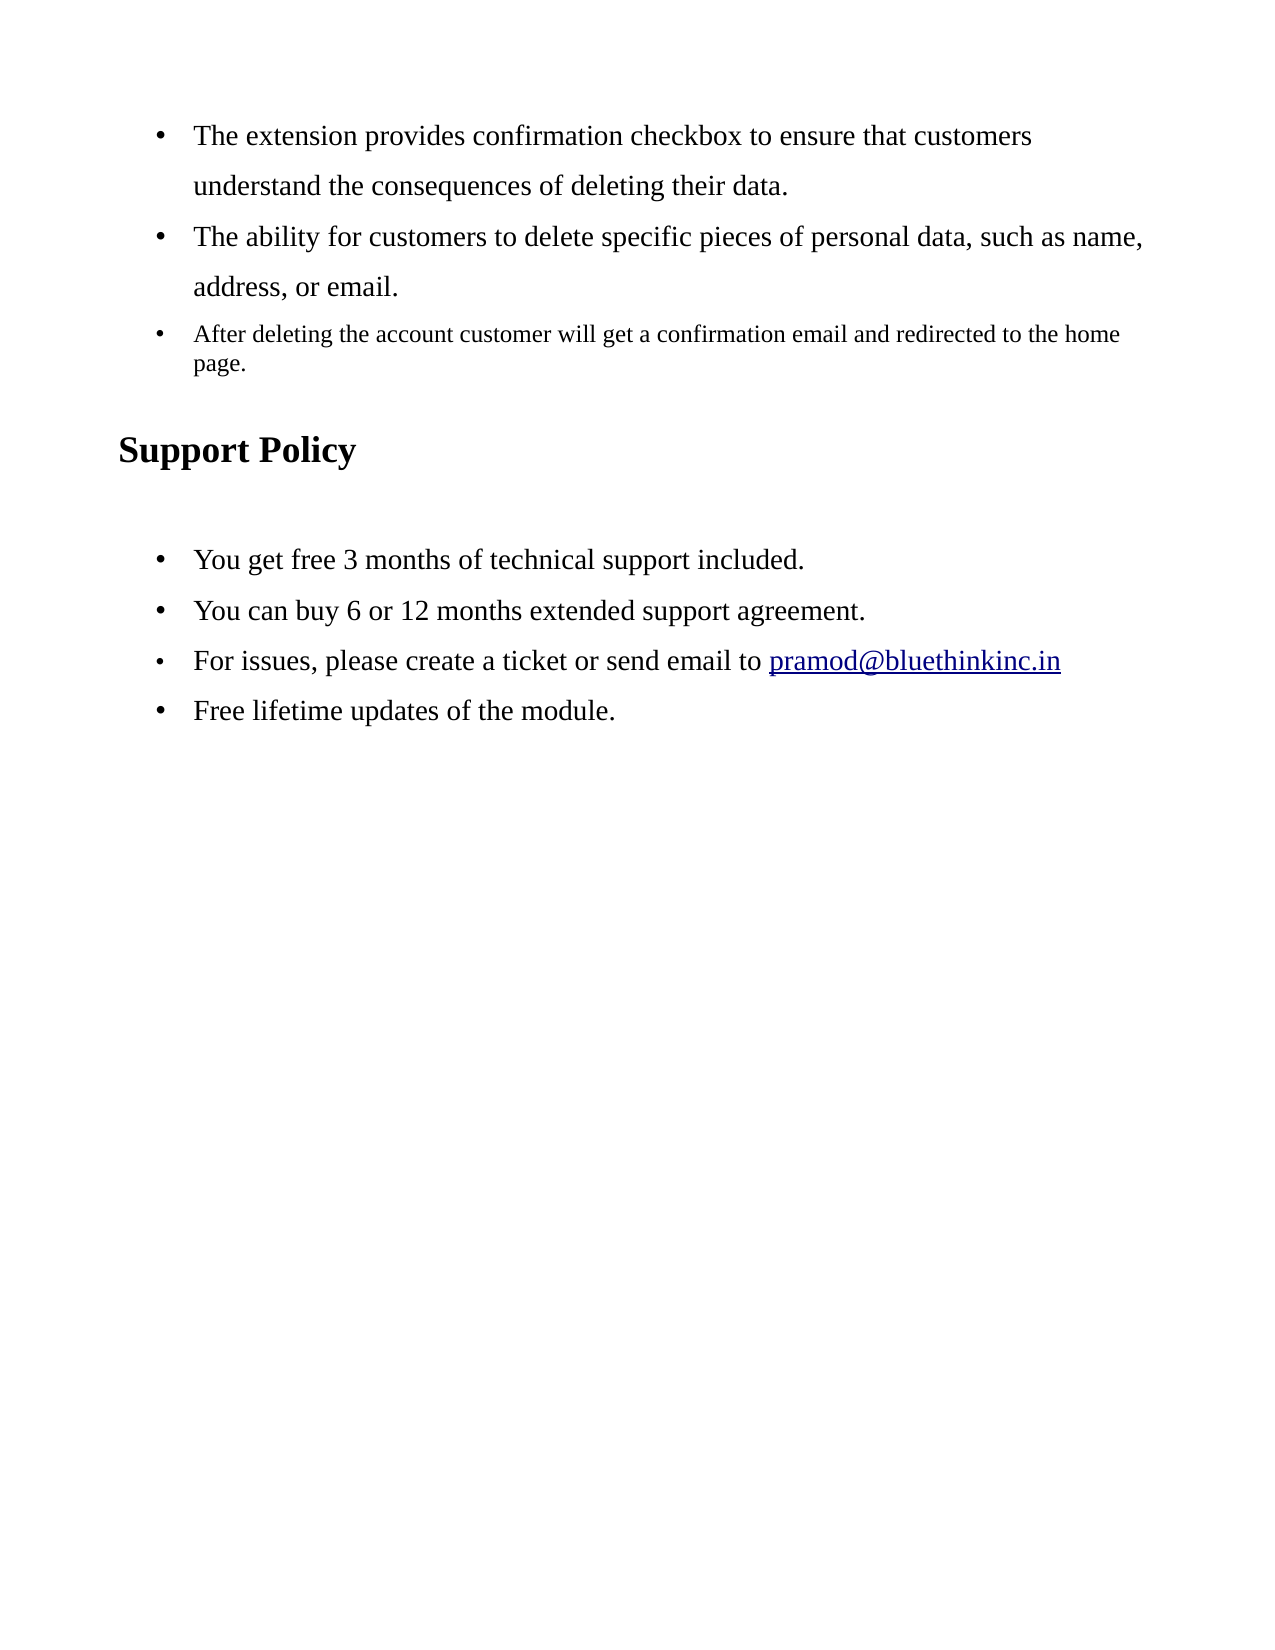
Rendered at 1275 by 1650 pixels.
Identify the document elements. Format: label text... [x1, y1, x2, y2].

list You get free 3 months of technical support included. [156, 542, 1157, 576]
list The extension provides confirmation checkbox to ensure that customers understand the consequences of deleting their data. [156, 118, 1157, 202]
list Free lifetime updates of the module. [156, 693, 1157, 727]
list The ability for customers to delete specific pieces of personal data, such as name, address, or email. [156, 219, 1157, 303]
text Support Policy [118, 427, 1157, 471]
list You can buy 6 or 12 months extended support agreement. [156, 593, 1157, 626]
list After deleting the account customer will get a confirmation email and redirected to the home page. [156, 319, 1157, 377]
list For issues, please create a ticket or send email to pramod@bluethinkinc.in [156, 643, 1157, 677]
